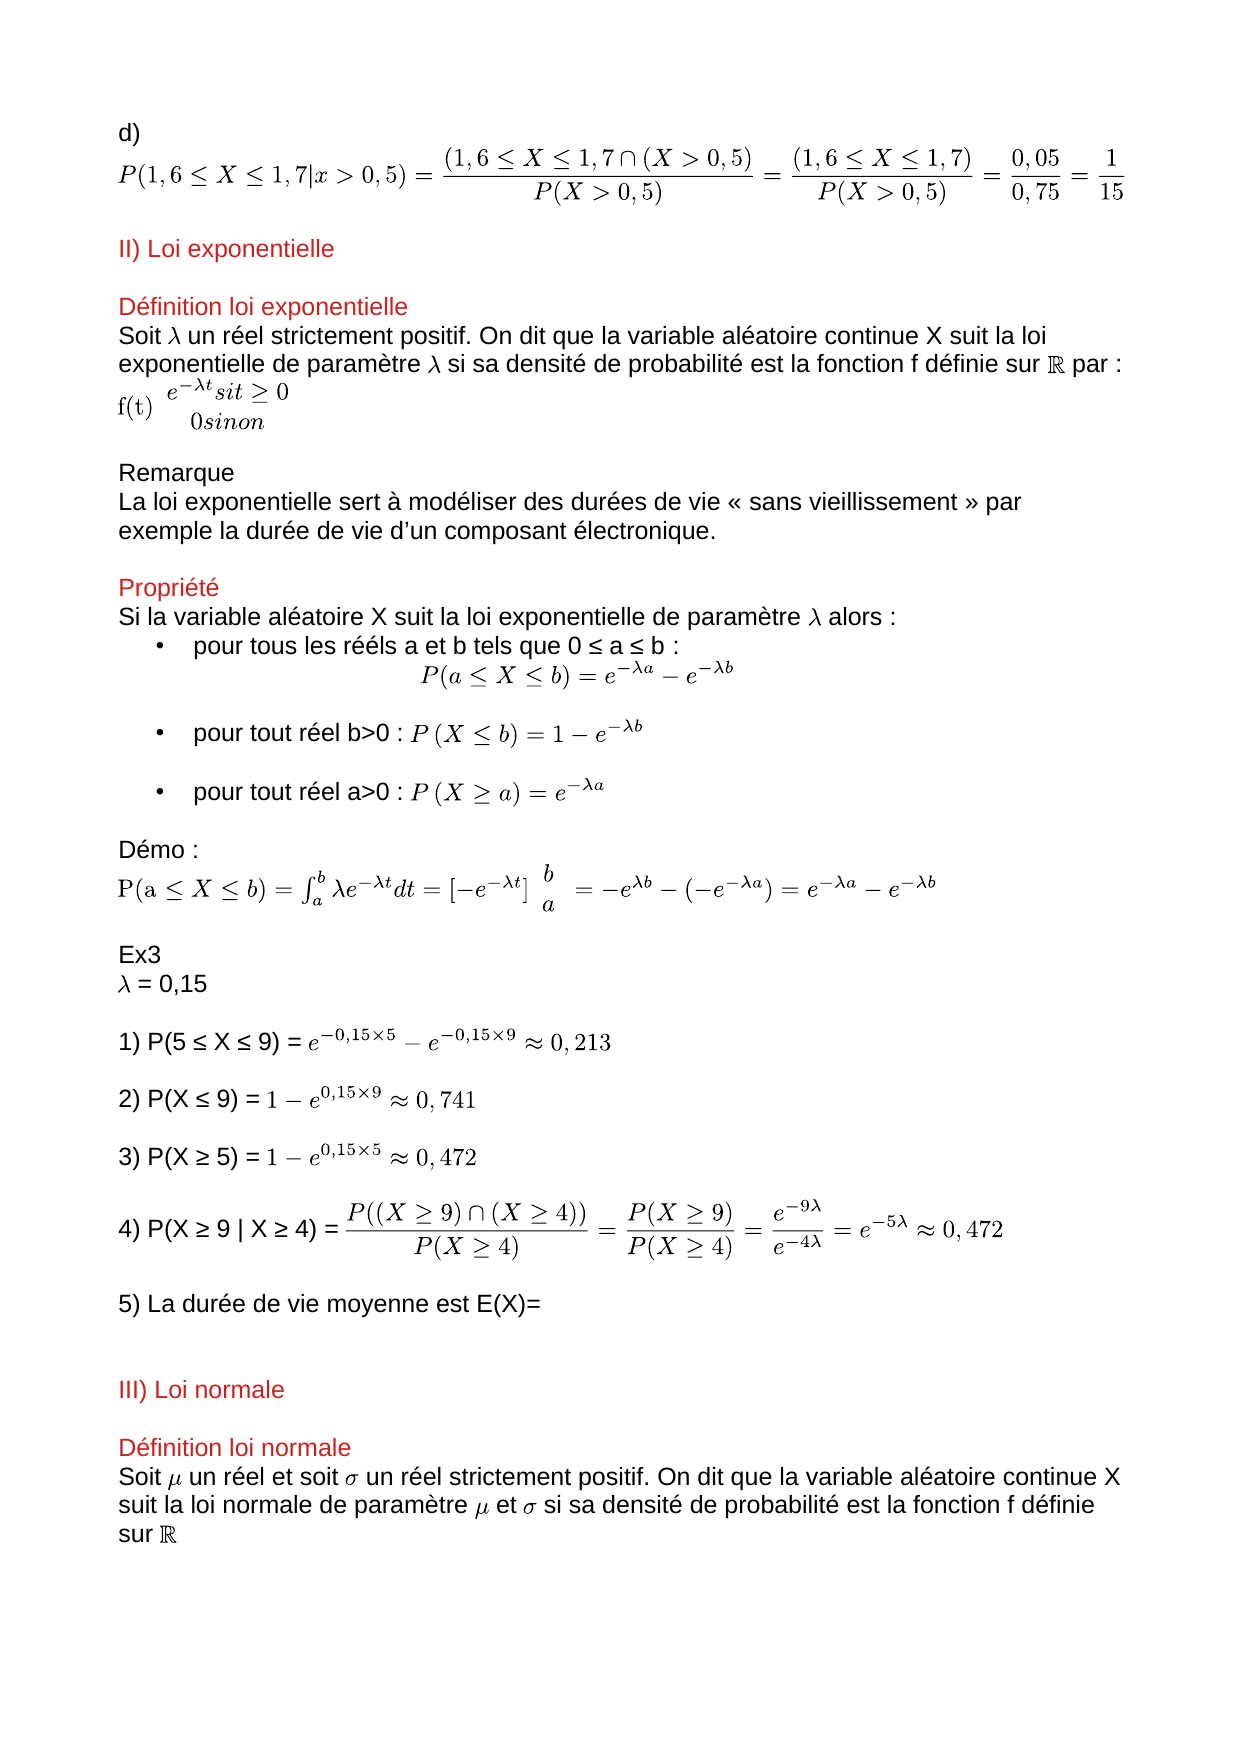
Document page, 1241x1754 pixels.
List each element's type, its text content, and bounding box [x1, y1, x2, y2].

list pour tout réel a>0 : [156, 777, 1122, 807]
list pour tous les rééls a et b tels que 0 ≤ a ≤ b : [156, 631, 1122, 660]
text La loi exponentielle sert à modéliser des durées de vie « sans vieillissement » par exemple la durée de vie d’un composant électronique. [118, 487, 1122, 545]
text Propriété [118, 573, 1122, 602]
text Définition loi exponentielle [118, 292, 1122, 321]
text = 0,15 [118, 969, 1122, 998]
text 5) La durée de vie moyenne est E(X)= [118, 1289, 1122, 1318]
text d) [118, 118, 1122, 148]
text Si la variable aléatoire X suit la loi exponentielle de paramètre alors : [118, 602, 1122, 631]
text Remarque [118, 458, 1122, 487]
text 4) P(X ≥ 9 | X ≥ 4) = [118, 1199, 804, 1260]
text 3) P(X ≥ 5) = [118, 1142, 1122, 1170]
list pour tout réel b>0 : [156, 718, 1122, 748]
text 1) P(5 ≤ X ≤ 9) = [118, 1027, 1122, 1055]
text 2) P(X ≤ 9) = [118, 1084, 1122, 1113]
text Démo : [118, 835, 1122, 864]
text III) Loi normale [118, 1375, 1122, 1404]
text Soit un réel et soit un réel strictement positif. On dit que la variable aléatoire continue X suit la loi normale de paramètre et si sa densité de probabilité est la fonction f définie sur [118, 1462, 1122, 1548]
text Ex3 [118, 940, 1122, 969]
text II) Loi exponentielle [118, 234, 1122, 263]
text Soit un réel strictement positif. On dit que la variable aléatoire continue X suit la loi exponentielle de paramètre si sa densité de probabilité est la fonction f définie sur par : [118, 321, 1122, 430]
text Définition loi normale [118, 1433, 1122, 1462]
text [816, 1199, 1122, 1260]
